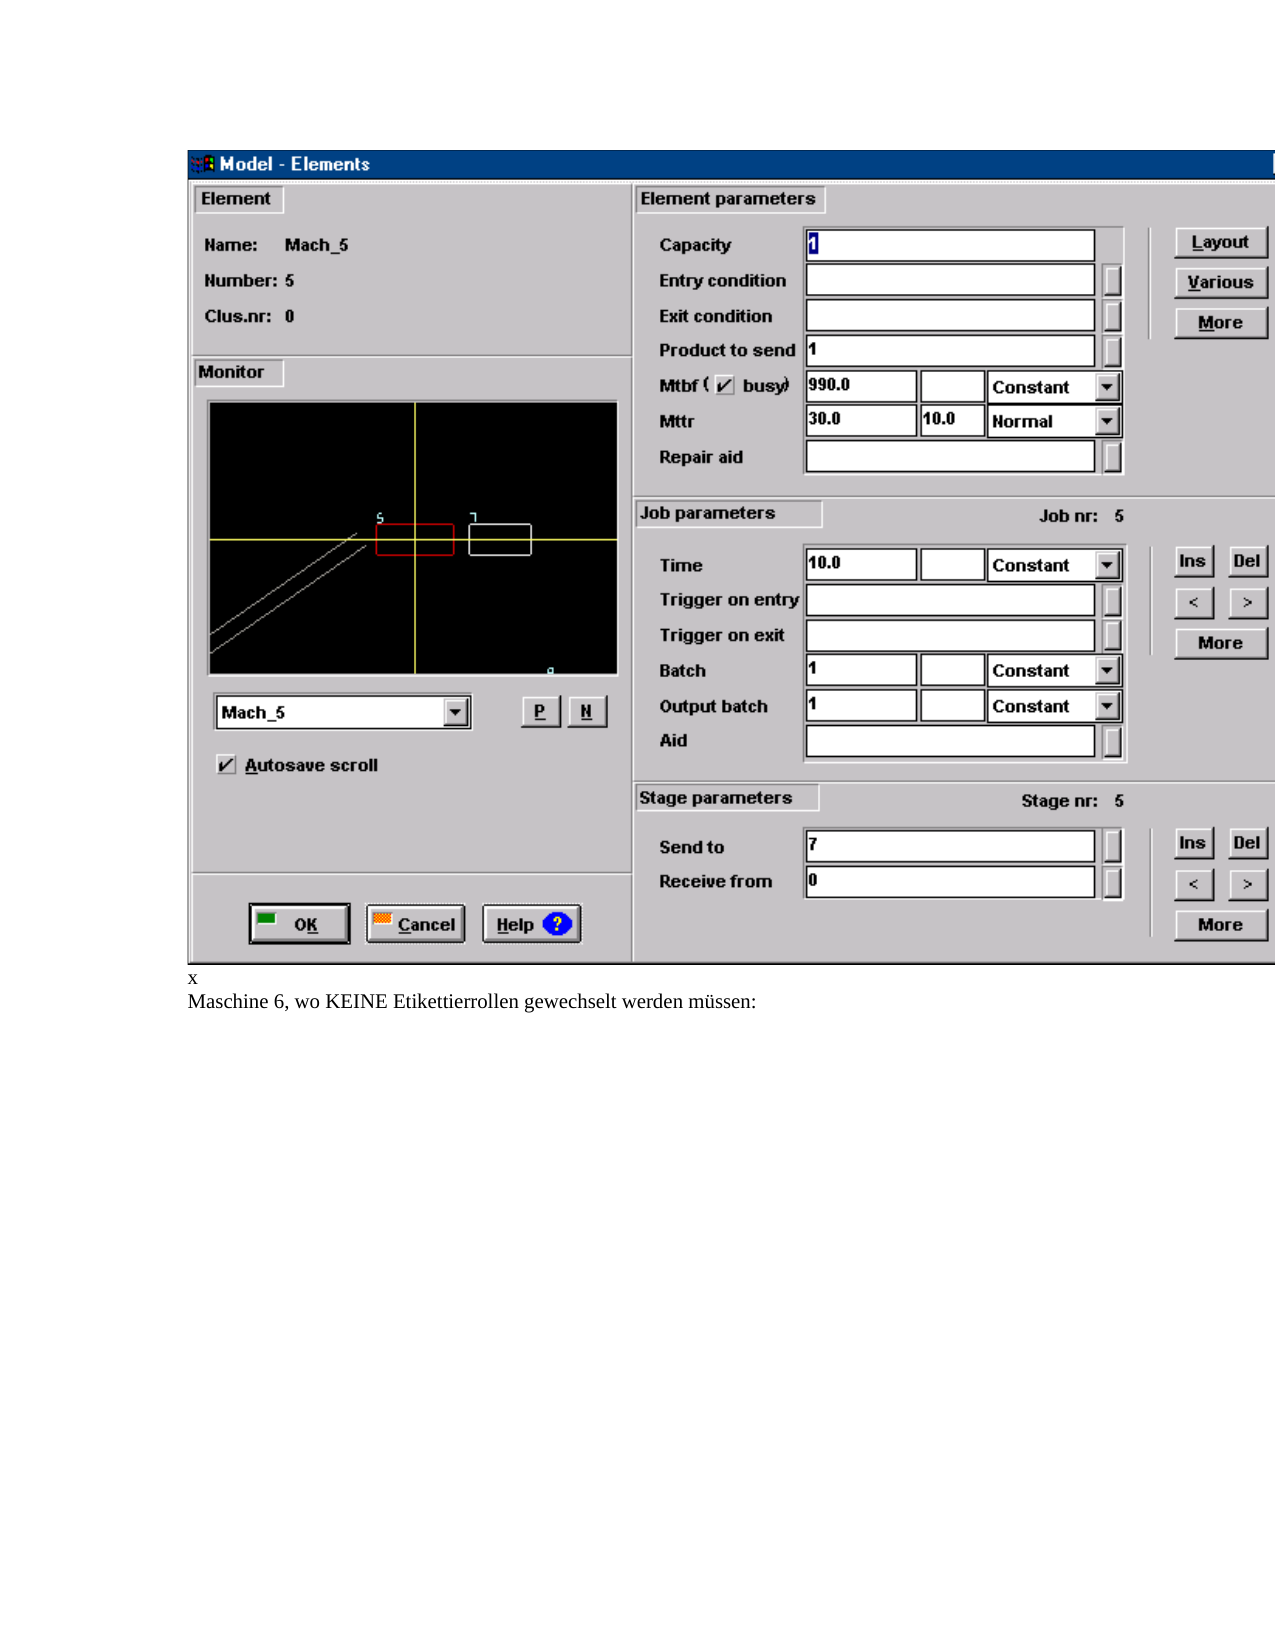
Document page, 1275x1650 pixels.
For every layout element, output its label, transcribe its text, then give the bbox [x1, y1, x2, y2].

text x [187, 965, 1087, 989]
text Maschine 6, wo KEINE Etikettierrollen gewechselt werden müssen: [187, 989, 1087, 1013]
